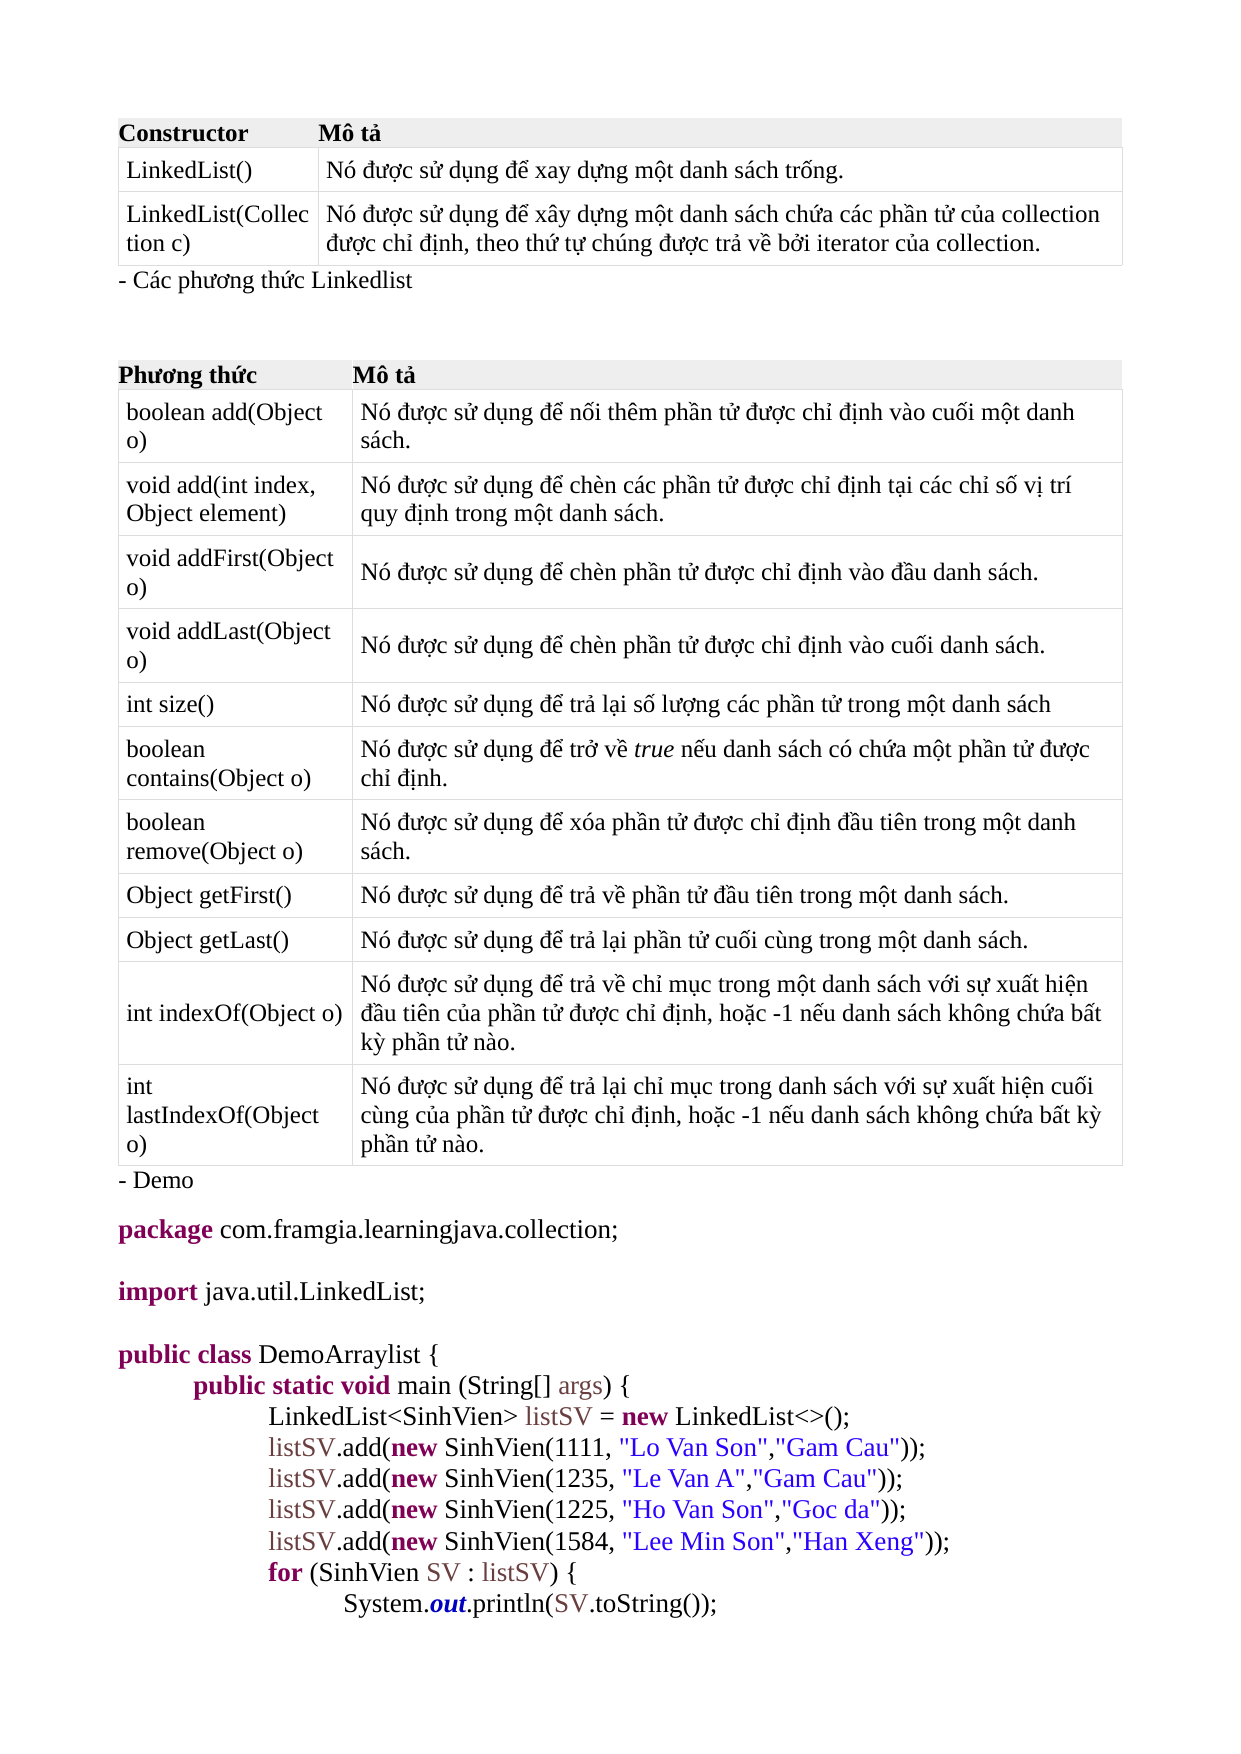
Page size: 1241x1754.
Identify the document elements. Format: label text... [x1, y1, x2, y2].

text - Các phương thức Linkedlist [118, 266, 1122, 293]
table_cell Nó được sử dụng để trở về true nếu danh sách có chứa một phần tử được chỉ định. [353, 727, 1122, 799]
table_cell boolean contains(Object o) [119, 727, 352, 799]
text System.out.println(SV.toString()); [118, 1587, 1122, 1618]
table_cell Nó được sử dụng để xây dựng một danh sách chứa các phần tử của collection được chỉ định, theo thứ tự chúng được trả về bởi iterator của collection. [319, 192, 1122, 264]
text import java.util.LinkedList; [118, 1275, 1122, 1307]
table_header Constructor [118, 118, 318, 147]
table_cell LinkedList(Collection c) [119, 192, 318, 264]
table_cell Nó được sử dụng để chèn phần tử được chỉ định vào cuối danh sách. [353, 609, 1122, 682]
table_cell int size() [119, 683, 352, 726]
table_cell int lastIndexOf(Object o) [119, 1065, 352, 1165]
text listSV.add(new SinhVien(1225, "Ho Van Son","Goc da")); [118, 1493, 1122, 1524]
table_cell void addLast(Object o) [119, 609, 352, 682]
table_cell Object getFirst() [119, 874, 352, 917]
table_cell Nó được sử dụng để trả về phần tử đầu tiên trong một danh sách. [353, 874, 1122, 917]
table_cell Object getLast() [119, 918, 352, 961]
text LinkedList<SinhVien> listSV = new LinkedList<>(); [118, 1400, 1122, 1431]
table_cell Nó được sử dụng để trả lại phần tử cuối cùng trong một danh sách. [353, 918, 1122, 961]
table_header Phương thức [118, 360, 352, 389]
table_cell int indexOf(Object o) [119, 962, 352, 1063]
table_cell Nó được sử dụng để trả lại chỉ mục trong danh sách với sự xuất hiện cuối cùng của phần tử được chỉ định, hoặc -1 nếu danh sách không chứa bất kỳ phần tử nào. [353, 1065, 1122, 1165]
table_cell Nó được sử dụng để trả lại số lượng các phần tử trong một danh sách [353, 683, 1122, 726]
text public class DemoArraylist { [118, 1338, 1122, 1369]
text public static void main (String[] args) { [118, 1369, 1122, 1400]
table_cell void add(int index, Object element) [119, 463, 352, 535]
text - Demo [118, 1166, 1122, 1194]
table_cell Nó được sử dụng để nối thêm phần tử được chỉ định vào cuối một danh sách. [353, 390, 1122, 462]
text listSV.add(new SinhVien(1235, "Le Van A","Gam Cau")); [118, 1462, 1122, 1493]
text listSV.add(new SinhVien(1111, "Lo Van Son","Gam Cau")); [118, 1431, 1122, 1462]
table_cell void addFirst(Object o) [119, 536, 352, 608]
table_cell Nó được sử dụng để chèn các phần tử được chỉ định tại các chỉ số vị trí quy định trong một danh sách. [353, 463, 1122, 535]
table_header Mô tả [318, 118, 1122, 147]
table_cell Nó được sử dụng để xóa phần tử được chỉ định đầu tiên trong một danh sách. [353, 800, 1122, 872]
table_cell boolean add(Object o) [119, 390, 352, 462]
table_header Mô tả [353, 360, 1122, 389]
table_cell Nó được sử dụng để trả về chỉ mục trong một danh sách với sự xuất hiện đầu tiên của phần tử được chỉ định, hoặc -1 nếu danh sách không chứa bất kỳ phần tử nào. [353, 962, 1122, 1063]
table_cell boolean remove(Object o) [119, 800, 352, 872]
table_cell Nó được sử dụng để xay dựng một danh sách trống. [319, 148, 1122, 191]
text for (SinhVien SV : listSV) { [118, 1556, 1122, 1587]
text listSV.add(new SinhVien(1584, "Lee Min Son","Han Xeng")); [118, 1524, 1122, 1556]
table_cell Nó được sử dụng để chèn phần tử được chỉ định vào đầu danh sách. [353, 536, 1122, 608]
text package com.framgia.learningjava.collection; [118, 1213, 1122, 1244]
table_cell LinkedList() [119, 148, 318, 191]
